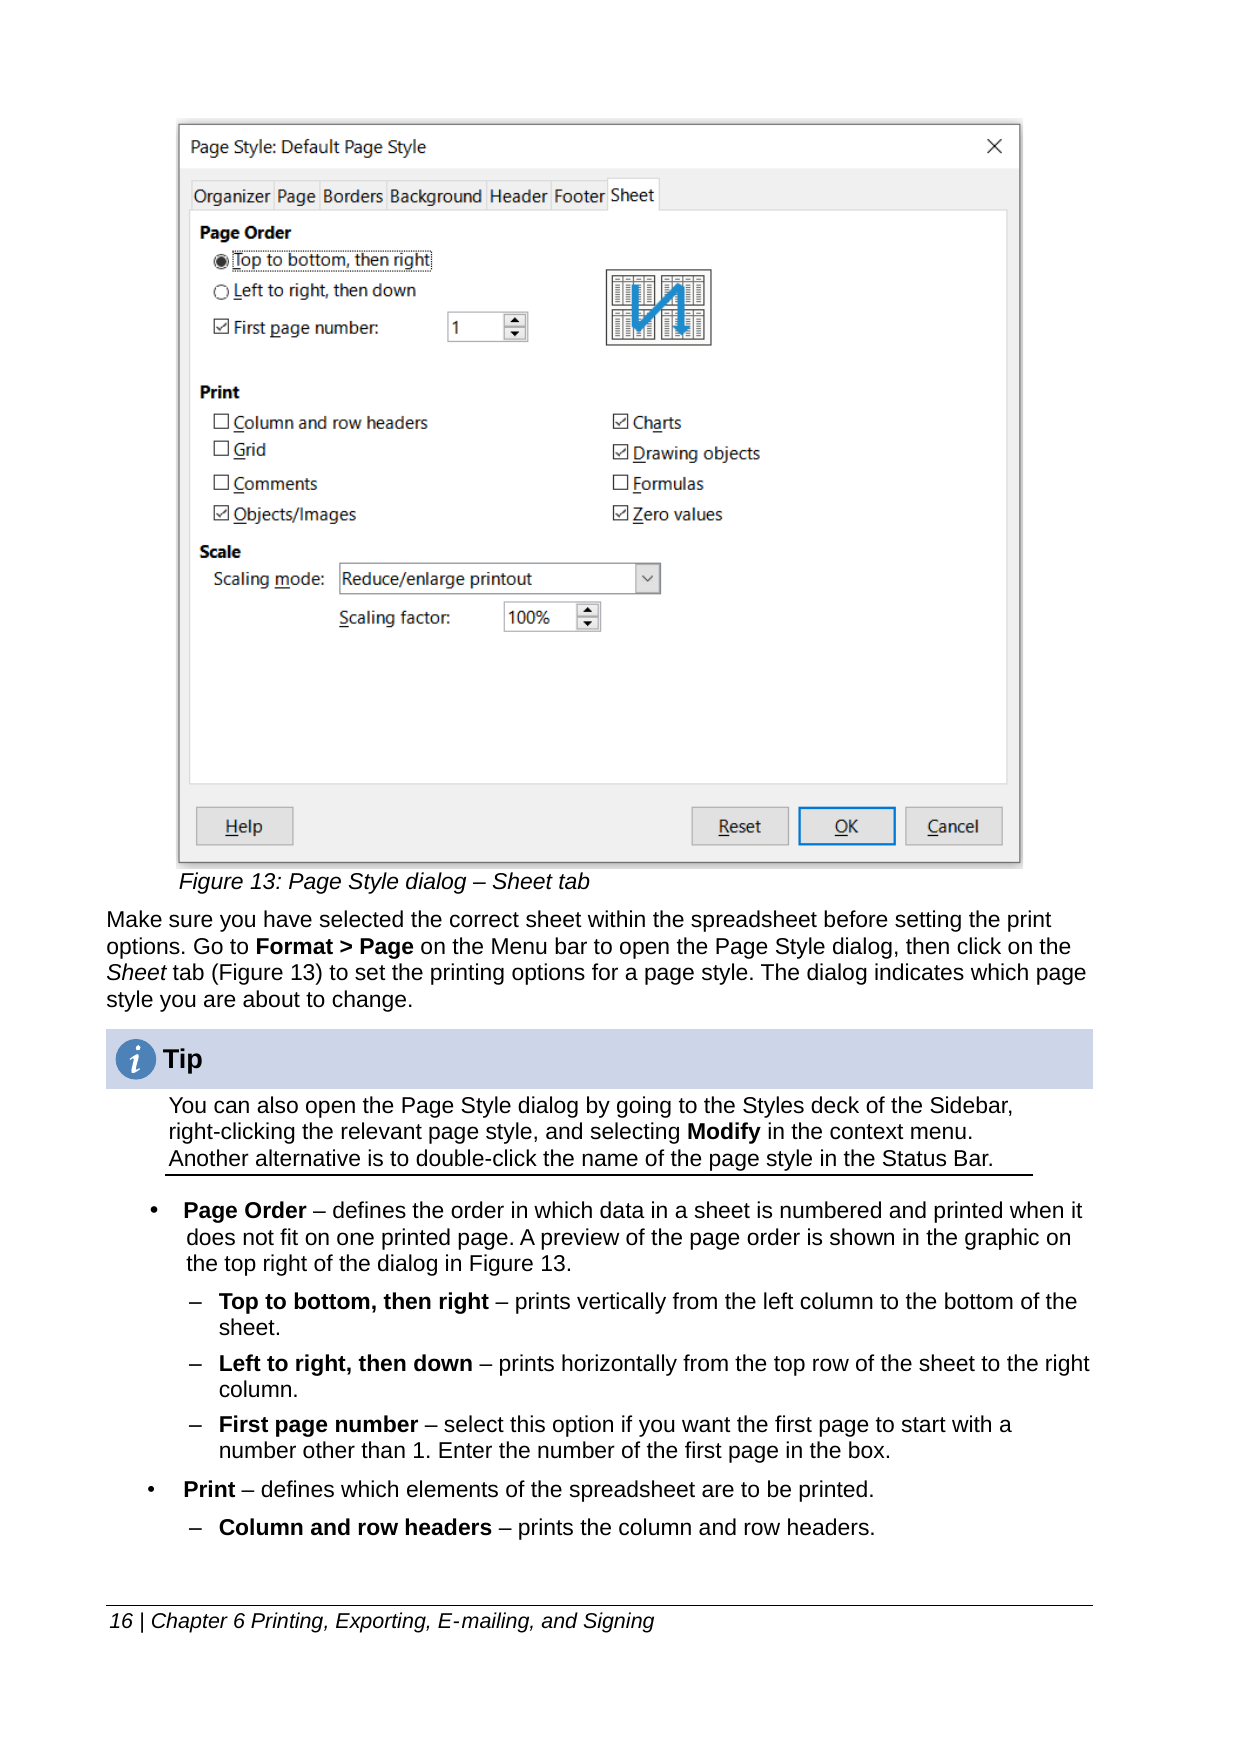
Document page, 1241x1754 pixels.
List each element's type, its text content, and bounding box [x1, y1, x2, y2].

text Make sure you have selected the correct sheet within the spreadsheet before setting the print options. Go to Format > Page on the Menu bar to open the Page Style dialog, then click on the Sheet tab (Figure 13) to set the printing options for a page style. The dialog indicates which page style you are about to change. [106, 906, 1093, 1012]
list First page number – select this option if you want the first page to start with a number other than 1. Enter the number of the first page in the box. [189, 1411, 1093, 1464]
list Print – defines which elements of the spreadsheet are to be printed. [144, 1473, 1093, 1505]
list Top to bottom, then right – prints vertically from the left column to the bottom of the sheet. [189, 1288, 1093, 1341]
list Page Order – defines the order in which data in a sheet is numbered and printed when it does not fit on one printed page. A preview of the page order is shown in the graphic on the top right of the dialog in Figure 13. [144, 1194, 1093, 1279]
picture [175, 118, 1024, 869]
subtitle Tip [106, 1029, 1093, 1089]
list Column and row headers – prints the column and row headers. [189, 1514, 1093, 1540]
list Left to right, then down – prints horizontally from the top row of the sheet to the right column. [189, 1349, 1093, 1402]
text Figure 13: Page Style dialog – Sheet tab [178, 869, 1021, 894]
text You can also open the Page Style dialog by going to the Styles deck of the Sidebar, right-clicking the relevant page style, and selecting Modify in the context menu. Another alternative is to double-click the name of the page style in the Status Bar. [165, 1089, 1033, 1174]
